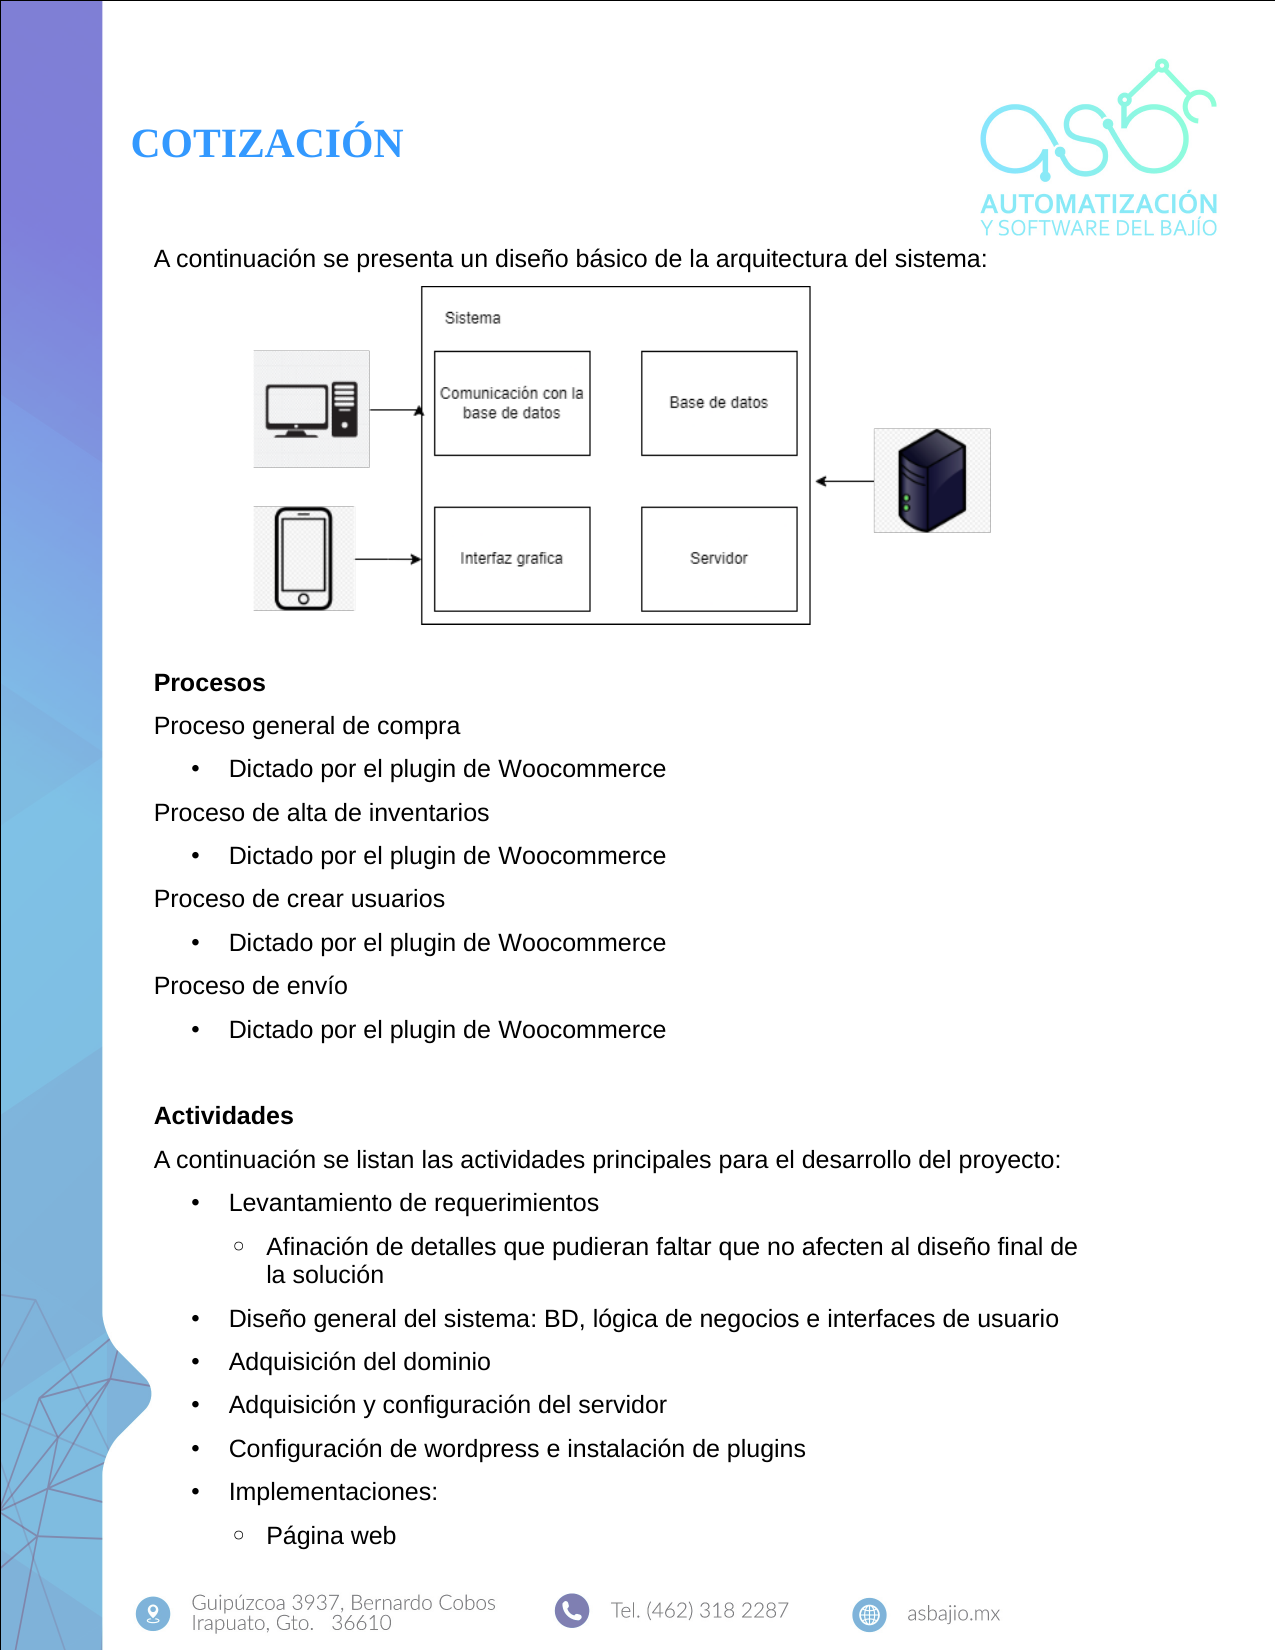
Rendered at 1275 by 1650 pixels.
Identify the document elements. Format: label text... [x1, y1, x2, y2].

list Página web [228, 1521, 1092, 1550]
list Configuración de wordpress e instalación de plugins [191, 1434, 1092, 1463]
list Adquisición del dominio [191, 1347, 1092, 1376]
text Proceso general de compra [153, 711, 1092, 740]
list Levantamiento de requerimientos [191, 1188, 1092, 1217]
picture [253, 286, 992, 625]
list Implementaciones: [191, 1477, 1092, 1506]
text A continuación se presenta un diseño básico de la arquitectura del sistema: [153, 243, 1092, 272]
text Actividades [153, 1101, 1092, 1130]
text Procesos [153, 668, 1092, 696]
text Proceso de crear usuarios [153, 884, 1092, 913]
text A continuación se listan las actividades principales para el desarrollo del proyecto: [153, 1145, 1092, 1173]
list Afinación de detalles que pudieran faltar que no afecten al diseño final de la solución [228, 1231, 1092, 1289]
text Proceso de alta de inventarios [153, 798, 1092, 826]
list Diseño general del sistema: BD, lógica de negocios e interfaces de usuario [191, 1304, 1092, 1332]
list Adquisición y configuración del servidor [191, 1391, 1092, 1419]
list Dictado por el plugin de Woocommerce [191, 1014, 1092, 1043]
list Dictado por el plugin de Woocommerce [191, 754, 1092, 783]
list Dictado por el plugin de Woocommerce [191, 928, 1092, 957]
text Proceso de envío [153, 971, 1092, 1000]
list Dictado por el plugin de Woocommerce [191, 841, 1092, 870]
